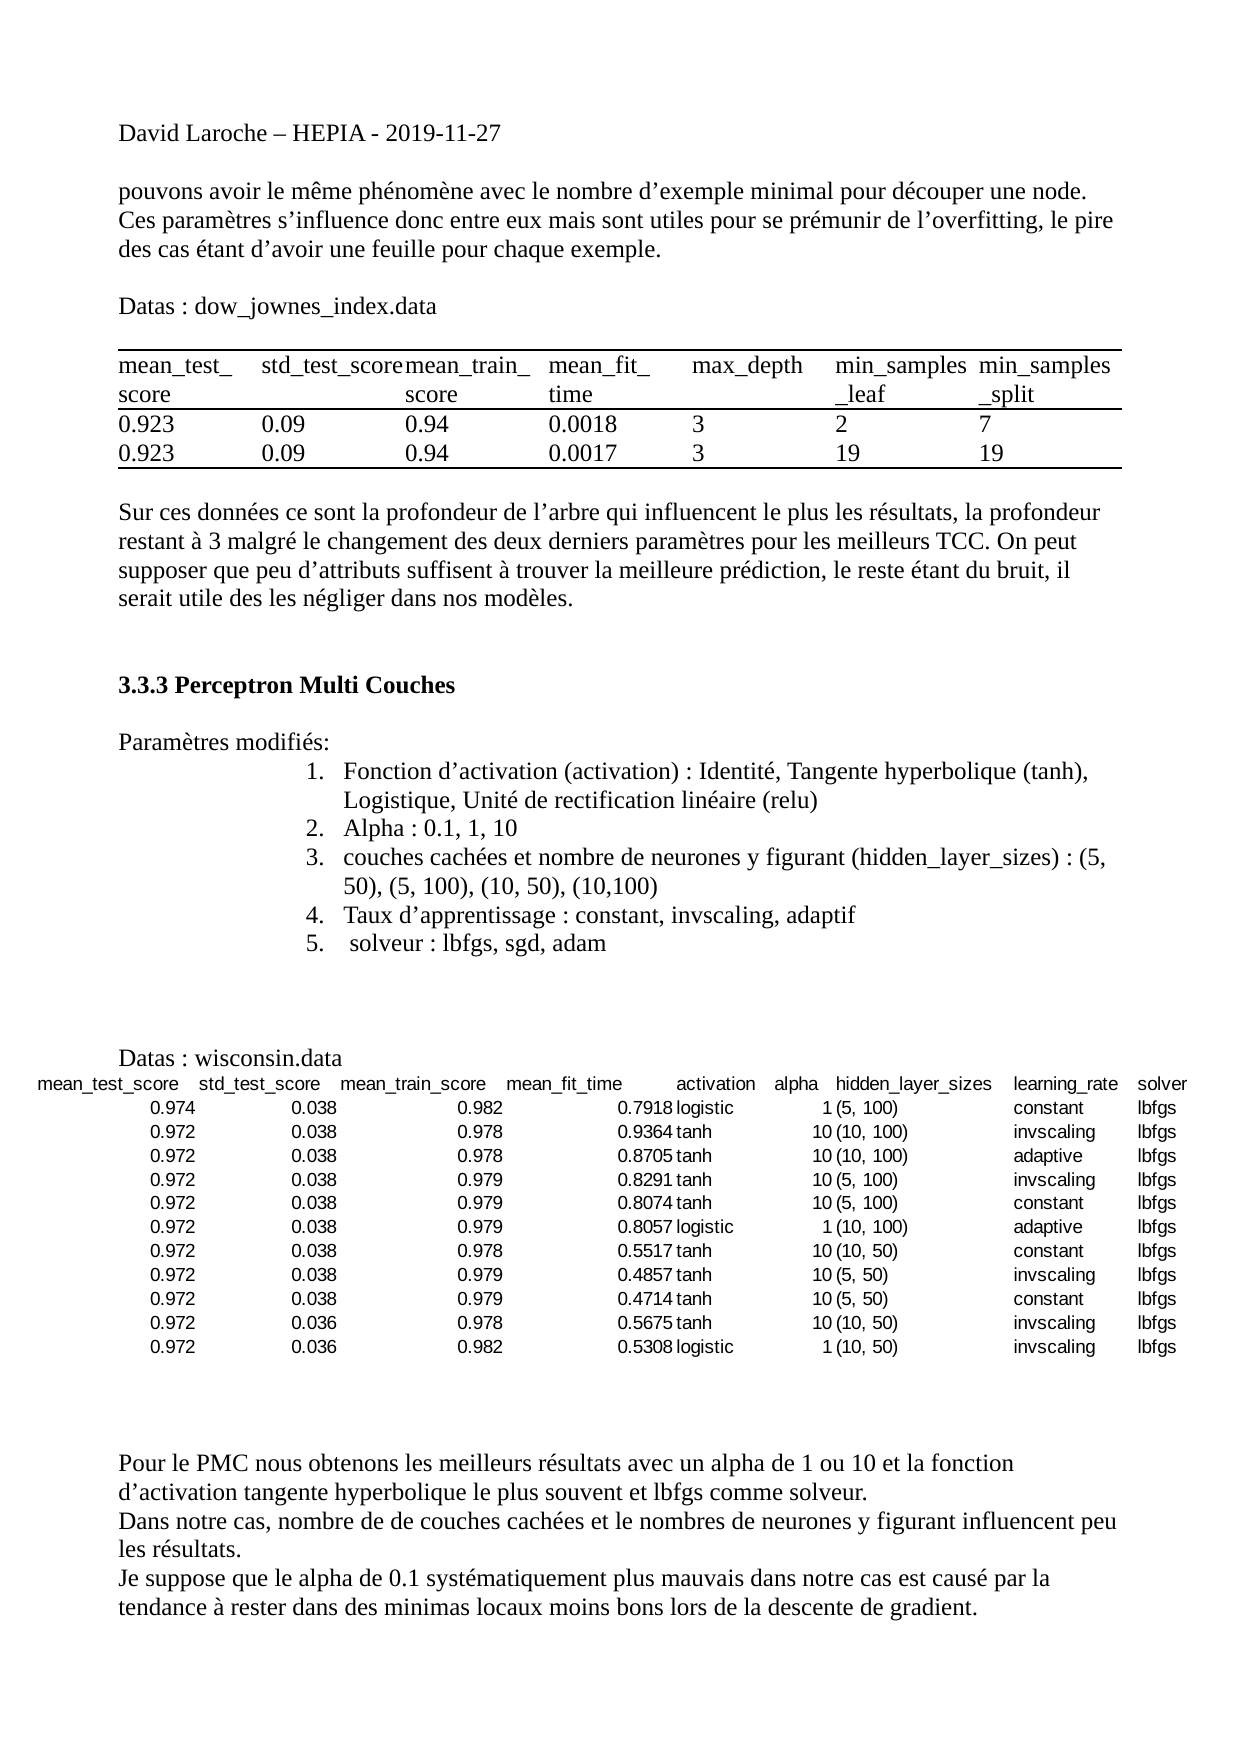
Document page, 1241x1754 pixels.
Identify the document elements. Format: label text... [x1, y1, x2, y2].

table_header mean_test_ score [118, 351, 261, 408]
table_header min_samples_split [979, 351, 1122, 408]
table_cell 0.09 [261, 410, 405, 438]
list Fonction d’activation (activation) : Identité, Tangente hyperbolique (tanh), Logistique, Unité de rectification linéaire (relu) [306, 756, 1122, 813]
table_cell 19 [835, 438, 979, 467]
text 3.3.3 Perceptron Multi Couches [118, 670, 1122, 698]
table_cell 0.0018 [548, 410, 692, 438]
table_cell 0.94 [405, 438, 548, 467]
table_cell 2 [835, 410, 979, 438]
table_header mean_train_ score [405, 351, 548, 408]
table_header max_depth [692, 351, 835, 408]
text Datas : wisconsin.data [118, 1043, 1122, 1072]
table_cell 0.923 [118, 410, 261, 438]
text Pour le PMC nous obtenons les meilleurs résultats avec un alpha de 1 ou 10 et la fonction d’activation tangente hyperbolique le plus souvent et lbfgs comme solveur. [118, 1448, 1122, 1506]
table_cell 0.94 [405, 410, 548, 438]
table_cell 3 [692, 438, 835, 467]
table_cell 0.09 [261, 438, 405, 467]
table_cell 3 [692, 410, 835, 438]
table_cell 0.0017 [548, 438, 692, 467]
text Je suppose que le alpha de 0.1 systématiquement plus mauvais dans notre cas est causé par la tendance à rester dans des minimas locaux moins bons lors de la descente de gradient. [118, 1563, 1122, 1621]
table_header min_samples_leaf [835, 351, 979, 408]
list solveur : lbfgs, sgd, adam [306, 928, 1122, 957]
text pouvons avoir le même phénomène avec le nombre d’exemple minimal pour découper une node. Ces paramètres s’influence donc entre eux mais sont utiles pour se prémunir de l’overfitting, le pire des cas étant d’avoir une feuille pour chaque exemple. [118, 176, 1122, 263]
list Alpha : 0.1, 1, 10 [306, 813, 1122, 842]
text Dans notre cas, nombre de de couches cachées et le nombres de neurones y figurant influencent peu les résultats. [118, 1506, 1122, 1563]
list couches cachées et nombre de neurones y figurant (hidden_layer_sizes) : (5, 50), (5, 100), (10, 50), (10,100) [306, 842, 1122, 900]
table_header std_test_score [261, 351, 405, 408]
table_cell 19 [979, 438, 1122, 467]
text Datas : dow_jownes_index.data [118, 291, 1122, 320]
table_cell 7 [979, 410, 1122, 438]
table_cell 0.923 [118, 438, 261, 467]
list Taux d’apprentissage : constant, invscaling, adaptif [306, 900, 1122, 928]
table_header mean_fit_ time [548, 351, 692, 408]
text Paramètres modifiés: [118, 727, 1122, 756]
text Sur ces données ce sont la profondeur de l’arbre qui influencent le plus les résultats, la profondeur restant à 3 malgré le changement des deux derniers paramètres pour les meilleurs TCC. On peut supposer que peu d’attributs suffisent à trouver la meilleure prédiction, le reste étant du bruit, il serait utile des les négliger dans nos modèles. [118, 497, 1122, 612]
